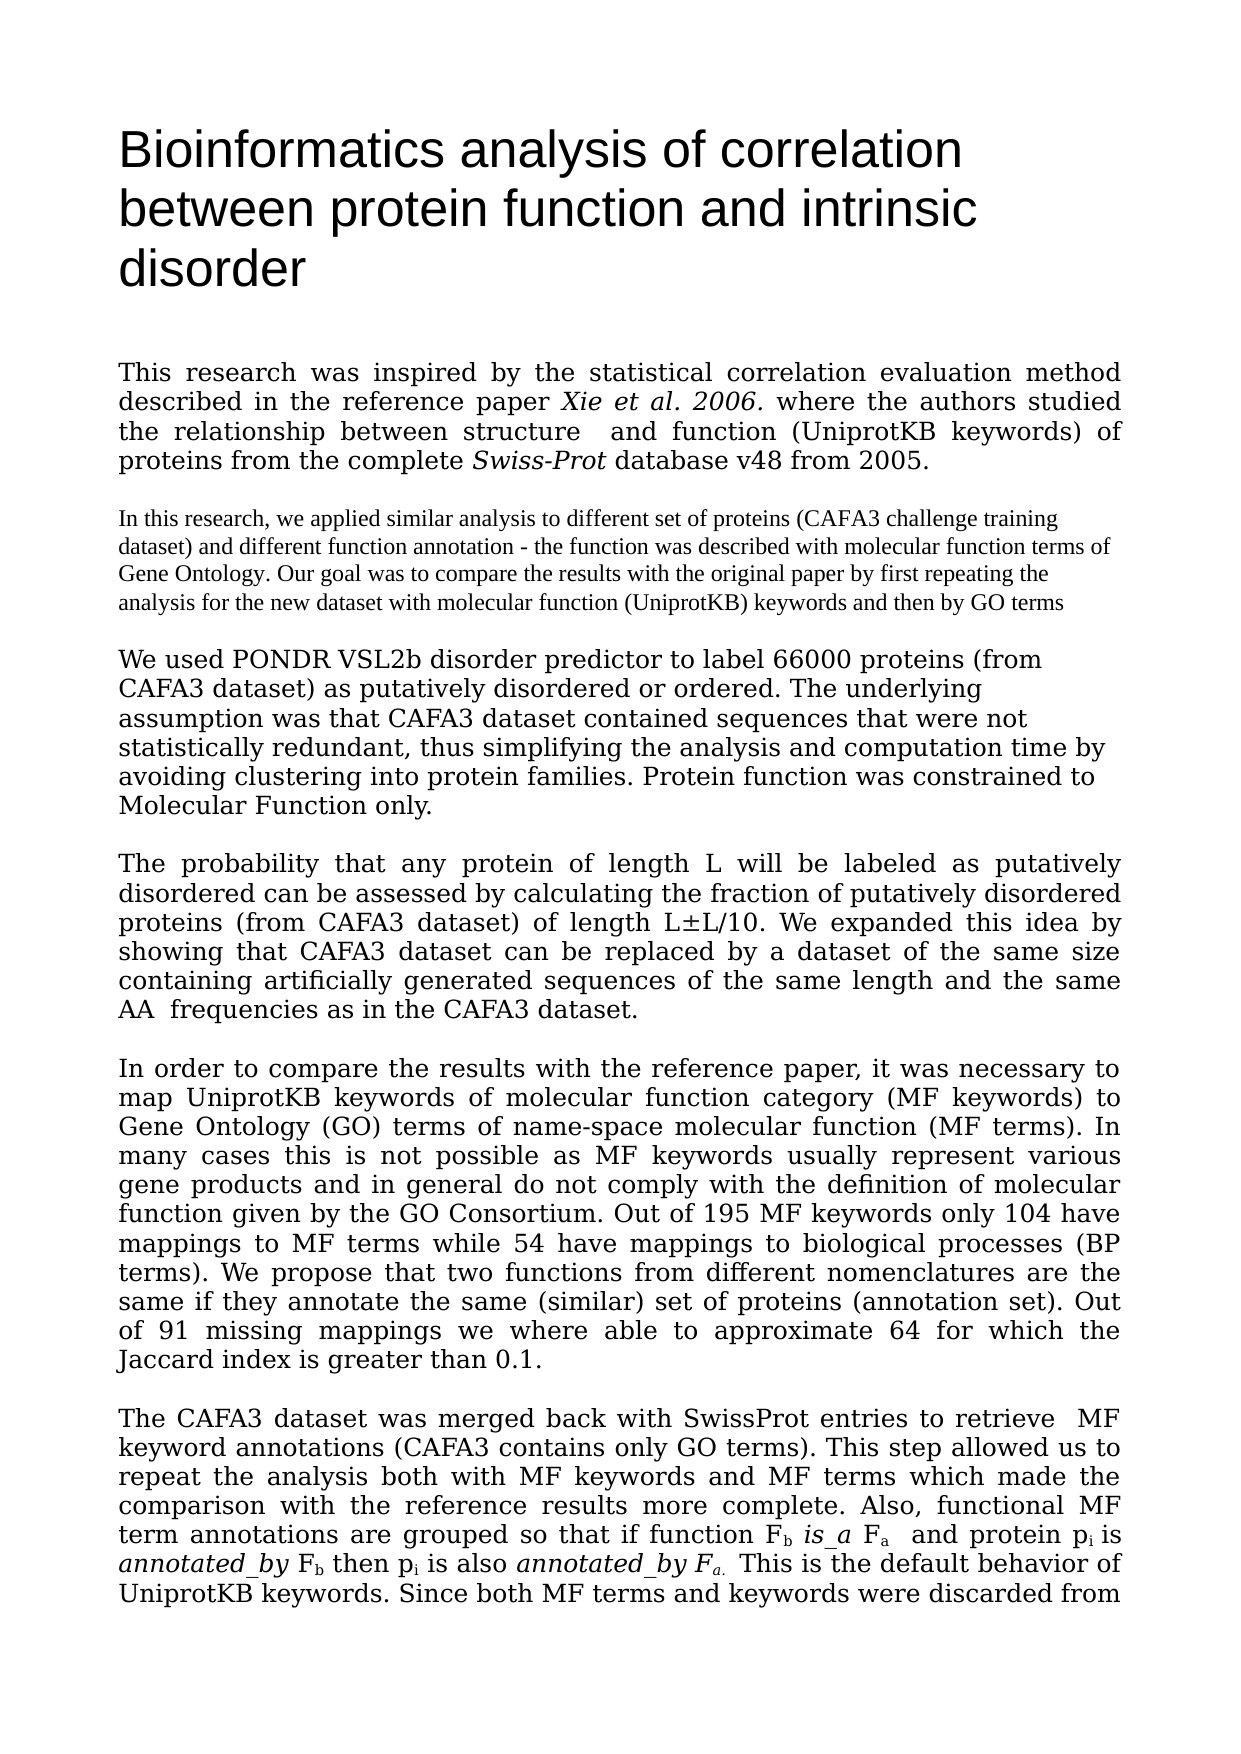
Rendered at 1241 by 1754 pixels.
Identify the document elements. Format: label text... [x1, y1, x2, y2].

text In this research, we applied similar analysis to different set of proteins (CAFA3 challenge training dataset) and different function annotation - the function was described with molecular function terms of Gene Ontology. Our goal was to compare the results with the original paper by first repeating the analysis for the new dataset with molecular function (UniprotKB) keywords and then by GO terms [118, 504, 1122, 616]
text This research was inspired by the statistical correlation evaluation method described in the reference paper Xie et al. 2006. where the authors studied the relationship between structure and function (UniprotKB keywords) of proteins from the complete Swiss-Prot database v48 from 2005. [118, 358, 1122, 475]
text Bioinformatics analysis of correlation between protein function and intrinsic disorder [118, 118, 1122, 298]
text The probability that any protein of length L will be labeled as putatively disordered can be assessed by calculating the fraction of putatively disordered proteins (from CAFA3 dataset) of length L±L/10. We expanded this idea by showing that CAFA3 dataset can be replaced by a dataset of the same size containing artificially generated sequences of the same length and the same AA frequencies as in the CAFA3 dataset. [118, 849, 1122, 1024]
text The CAFA3 dataset was merged back with SwissProt entries to retrieve MF keyword annotations (CAFA3 contains only GO terms). This step allowed us to repeat the analysis both with MF keywords and MF terms which made the comparison with the reference results more complete. Also, functional MF term annotations are grouped so that if function Fb is_a Fa and protein pi is annotated_by Fb then pi is also annotated_by Fa. This is the default behavior of UniprotKB keywords. Since both MF terms and keywords were discarded from [118, 1404, 1122, 1608]
text We used PONDR VSL2b disorder predictor to label 66000 proteins (from CAFA3 dataset) as putatively disordered or ordered. The underlying assumption was that CAFA3 dataset contained sequences that were not statistically redundant, thus simplifying the analysis and computation time by avoiding clustering into protein families. Protein function was constrained to Molecular Function only. [118, 645, 1122, 820]
text In order to compare the results with the reference paper, it was necessary to map UniprotKB keywords of molecular function category (MF keywords) to Gene Ontology (GO) terms of name-space molecular function (MF terms). In many cases this is not possible as MF keywords usually represent various gene products and in general do not comply with the definition of molecular function given by the GO Consortium. Out of 195 MF keywords only 104 have mappings to MF terms while 54 have mappings to biological processes (BP terms). We propose that two functions from different nomenclatures are the same if they annotate the same (similar) set of proteins (annotation set). Out of 91 missing mappings we where able to approximate 64 for which the Jaccard index is greater than 0.1. [118, 1054, 1122, 1374]
